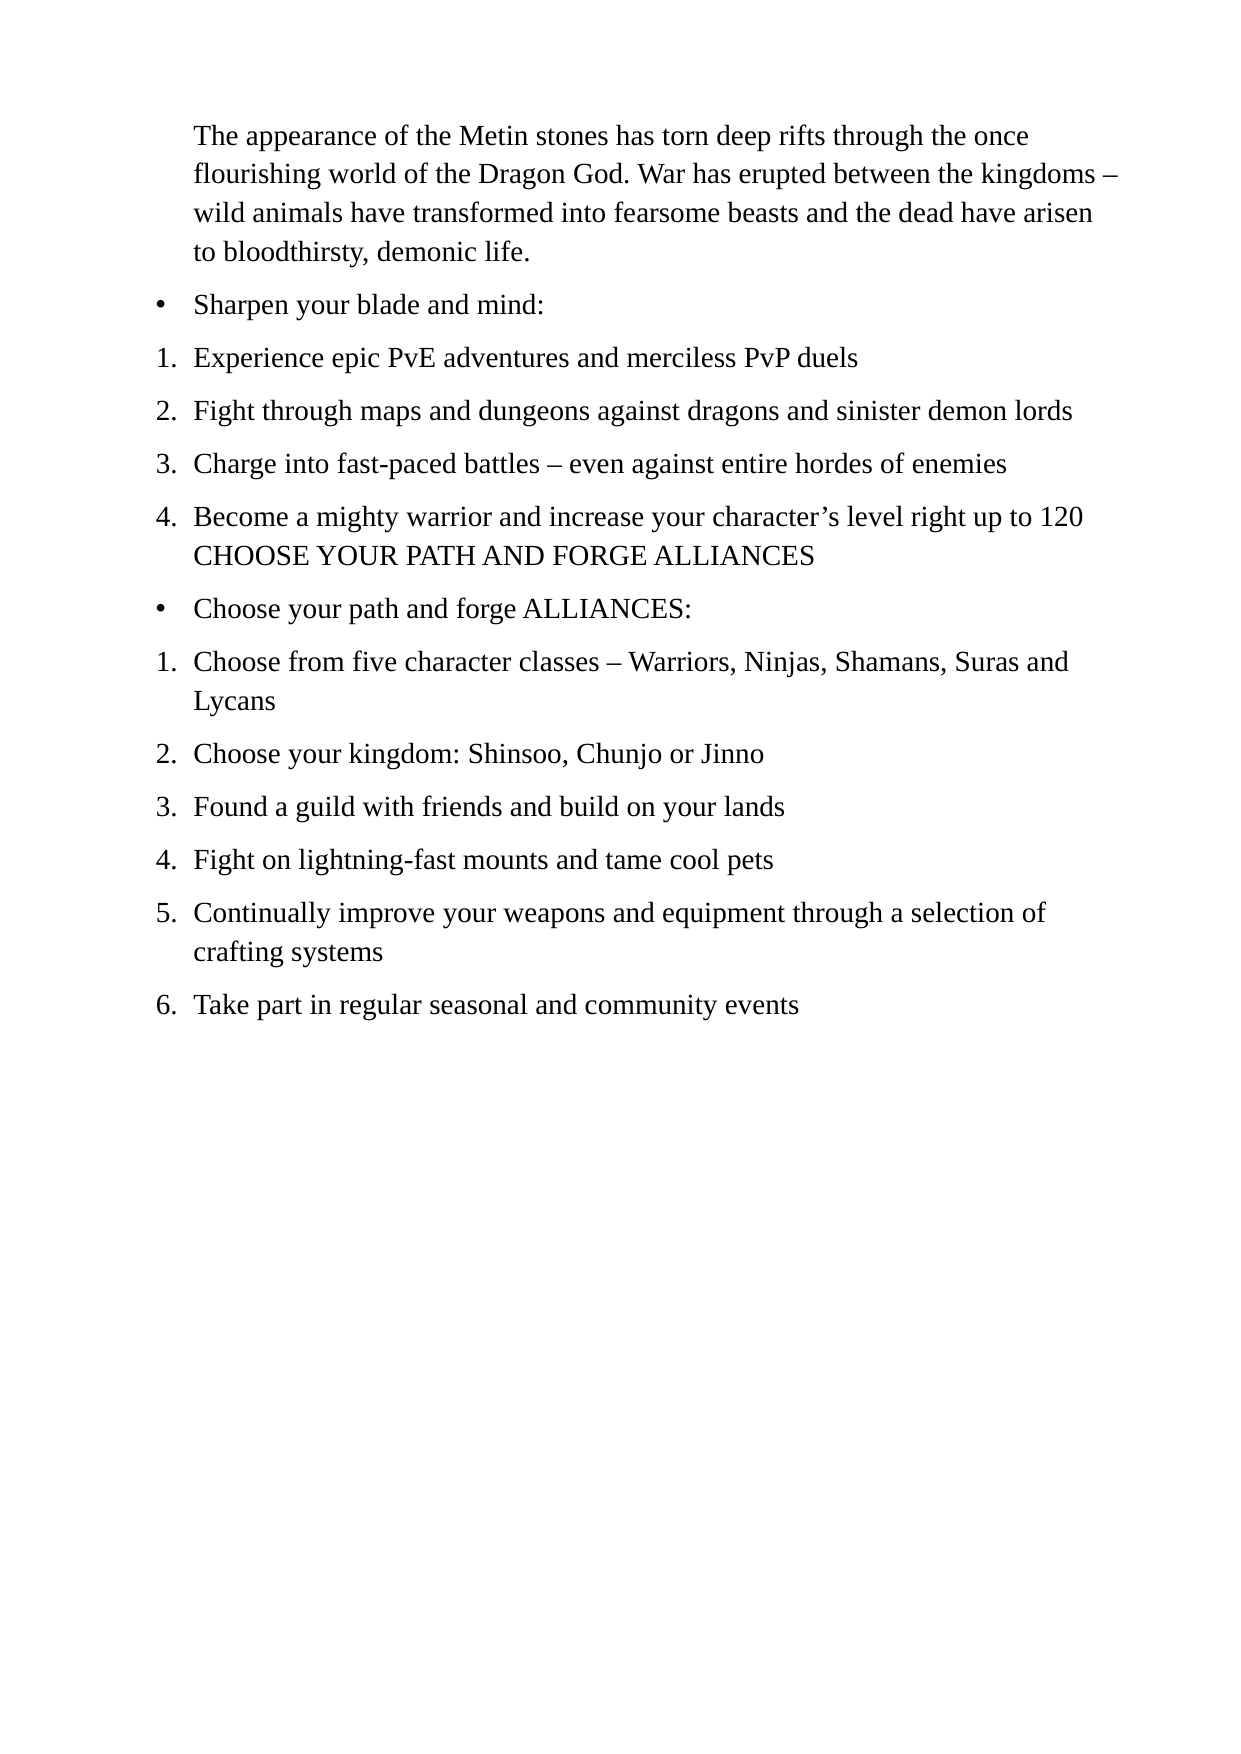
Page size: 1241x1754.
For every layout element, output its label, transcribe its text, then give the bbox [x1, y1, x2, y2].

list Choose your kingdom: Shinsoo, Chunjo or Jinno [156, 736, 1122, 769]
list The appearance of the Metin stones has torn deep rifts through the once flourishing world of the Dragon God. War has erupted between the kingdoms – wild animals have transformed into fearsome beasts and the dead have arisen to bloodthirsty, demonic life. [156, 118, 1122, 267]
list Found a guild with friends and build on your lands [156, 789, 1122, 823]
list Take part in regular seasonal and community events [156, 987, 1122, 1021]
list Experience epic PvE adventures and merciless PvP duels [156, 340, 1122, 374]
list Fight through maps and dungeons against dragons and sinister demon lords [156, 393, 1122, 427]
list Become a mighty warrior and increase your character’s level right up to 120 CHOOSE YOUR PATH AND FORGE ALLIANCES [156, 499, 1122, 572]
list Fight on lightning-fast mounts and tame cool pets [156, 842, 1122, 876]
list Continually improve your weapons and equipment through a selection of crafting systems [156, 895, 1122, 967]
list Sharpen your blade and mind: [156, 287, 1122, 321]
list Choose your path and forge ALLIANCES: [156, 591, 1122, 625]
list Charge into fast-paced battles – even against entire hordes of enemies [156, 446, 1122, 480]
list Choose from five character classes – Warriors, Ninjas, Shamans, Suras and Lycans [156, 644, 1122, 716]
